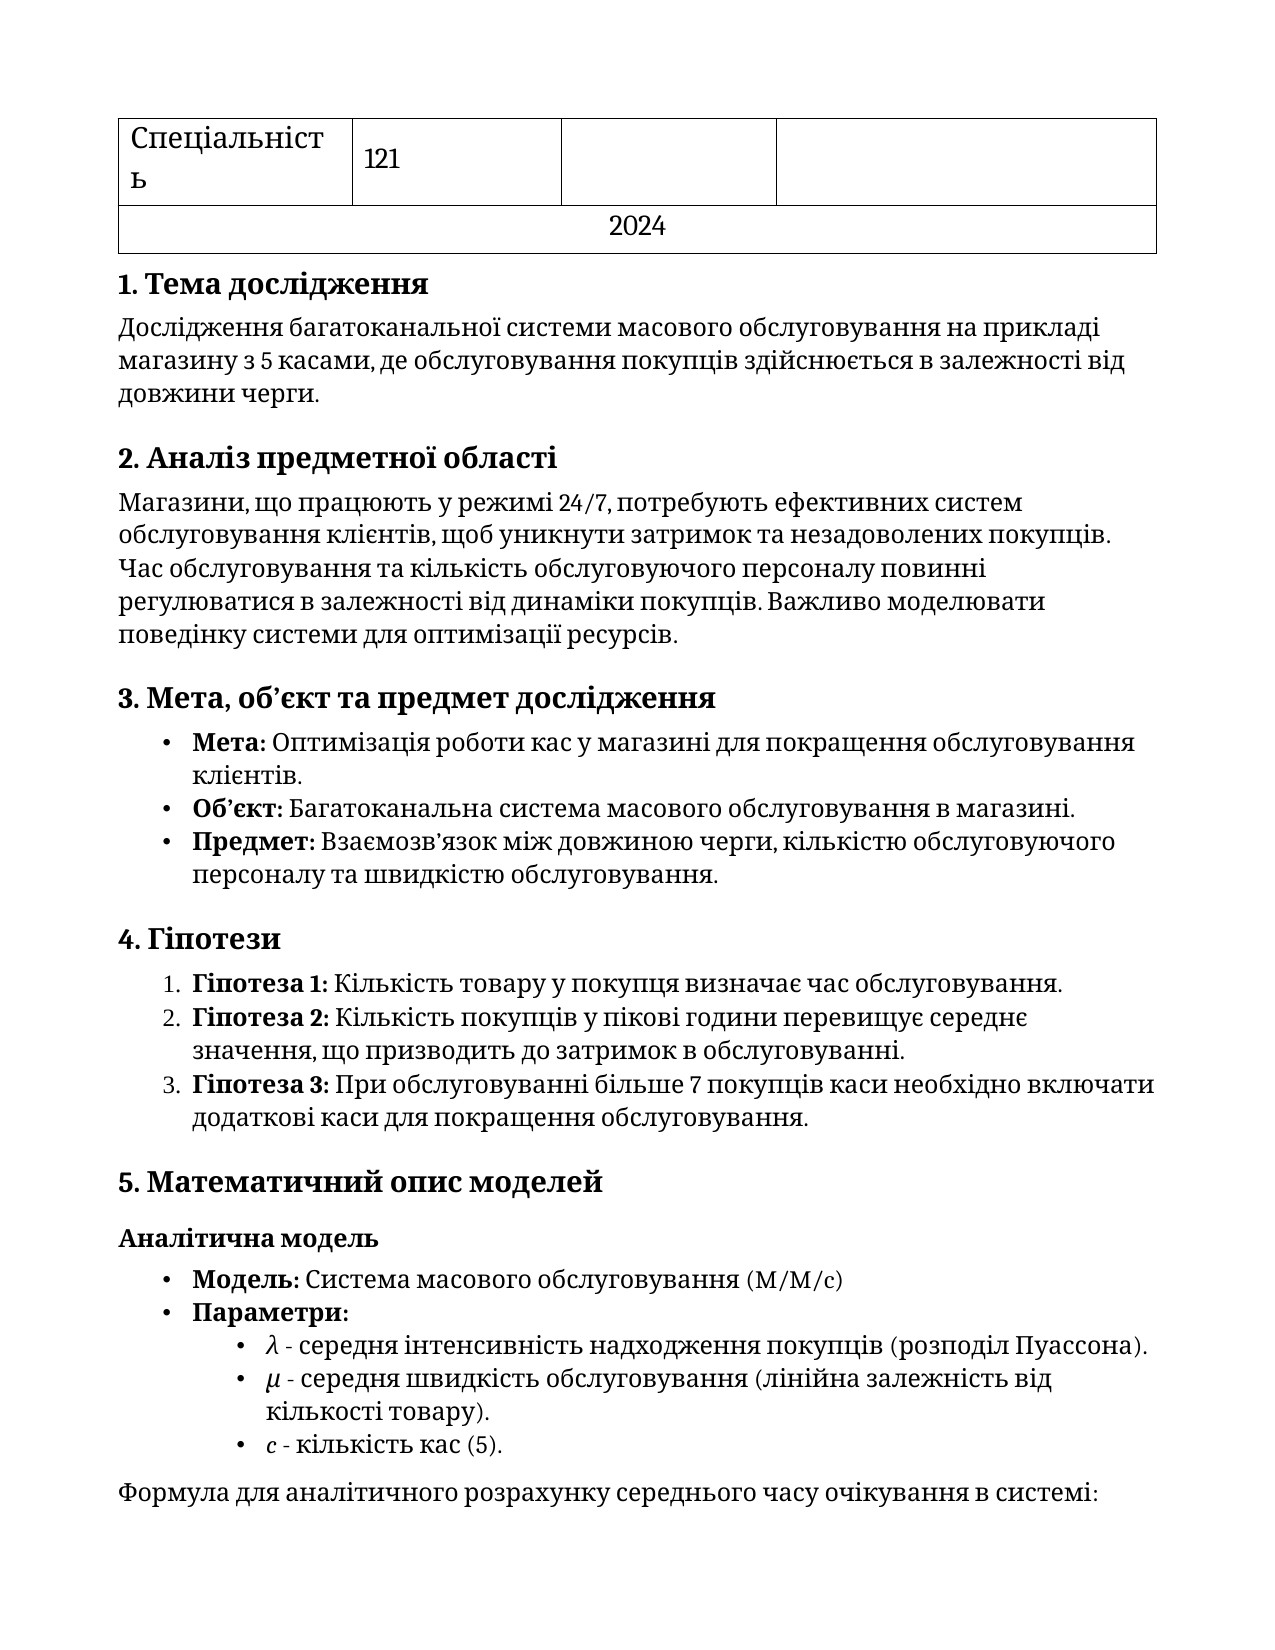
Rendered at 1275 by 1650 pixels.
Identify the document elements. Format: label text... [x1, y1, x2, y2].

text Дослідження багатоканальної системи масового обслуговування на прикладі магазину з 5 касами, де обслуговування покупців здійснюється в залежності від довжини черги. [118, 314, 1157, 409]
table_cell [777, 119, 1156, 205]
subtitle 3. Мета, об’єкт та предмет дослідження [118, 683, 1157, 716]
list Мета: Оптимізація роботи кас у магазині для покращення обслуговування клієнтів. [162, 729, 1157, 791]
list Гіпотеза 2: Кількість покупців у пікові години перевищує середнє значення, що призводить до затримок в обслуговуванні. [162, 1003, 1157, 1066]
list μ - середня швидкість обслуговування (лінійна залежність від кількості товару). [236, 1365, 1157, 1427]
list Предмет: Взаємозв’язок між довжиною черги, кількістю обслуговуючого персоналу та швидкістю обслуговування. [162, 828, 1157, 889]
list Гіпотеза 3: При обслуговуванні більше 7 покупців каси необхідно включати додаткові каси для покращення обслуговування. [162, 1070, 1157, 1132]
list c - кількість кас (5). [236, 1431, 1157, 1459]
subtitle 1. Тема дослідження [118, 268, 1157, 302]
list Гіпотеза 1: Кількість товару у покупця визначає час обслуговування. [162, 969, 1157, 999]
table_cell [562, 119, 776, 205]
text Магазини, що працюють у режимі 24/7, потребують ефективних систем обслуговування клієнтів, щоб уникнути затримок та незадоволених покупців. Час обслуговування та кількість обслуговуючого персоналу повинні регулюватися в залежності від динаміки покупців. Важливо моделювати поведінку системи для оптимізації ресурсів. [118, 488, 1157, 649]
list Модель: Система масового обслуговування (M/M/c) [162, 1266, 1157, 1294]
table_cell Спеціальність [119, 119, 352, 205]
list Параметри: [162, 1299, 1157, 1327]
subtitle 5. Математичний опис моделей [118, 1166, 1157, 1199]
text Формула для аналітичного розрахунку середнього часу очікування в системі: [118, 1478, 1157, 1507]
table_cell 2024 [119, 206, 1156, 252]
subtitle 2. Аналіз предметної області [118, 442, 1157, 476]
list Об’єкт: Багатоканальна система масового обслуговування в магазині. [162, 795, 1157, 823]
subtitle 4. Гіпотези [118, 923, 1157, 957]
list λ - середня інтенсивність надходження покупців (розподіл Пуассона). [236, 1332, 1157, 1361]
table_cell 121 [353, 119, 561, 205]
subtitle Аналітична модель [118, 1224, 1157, 1253]
